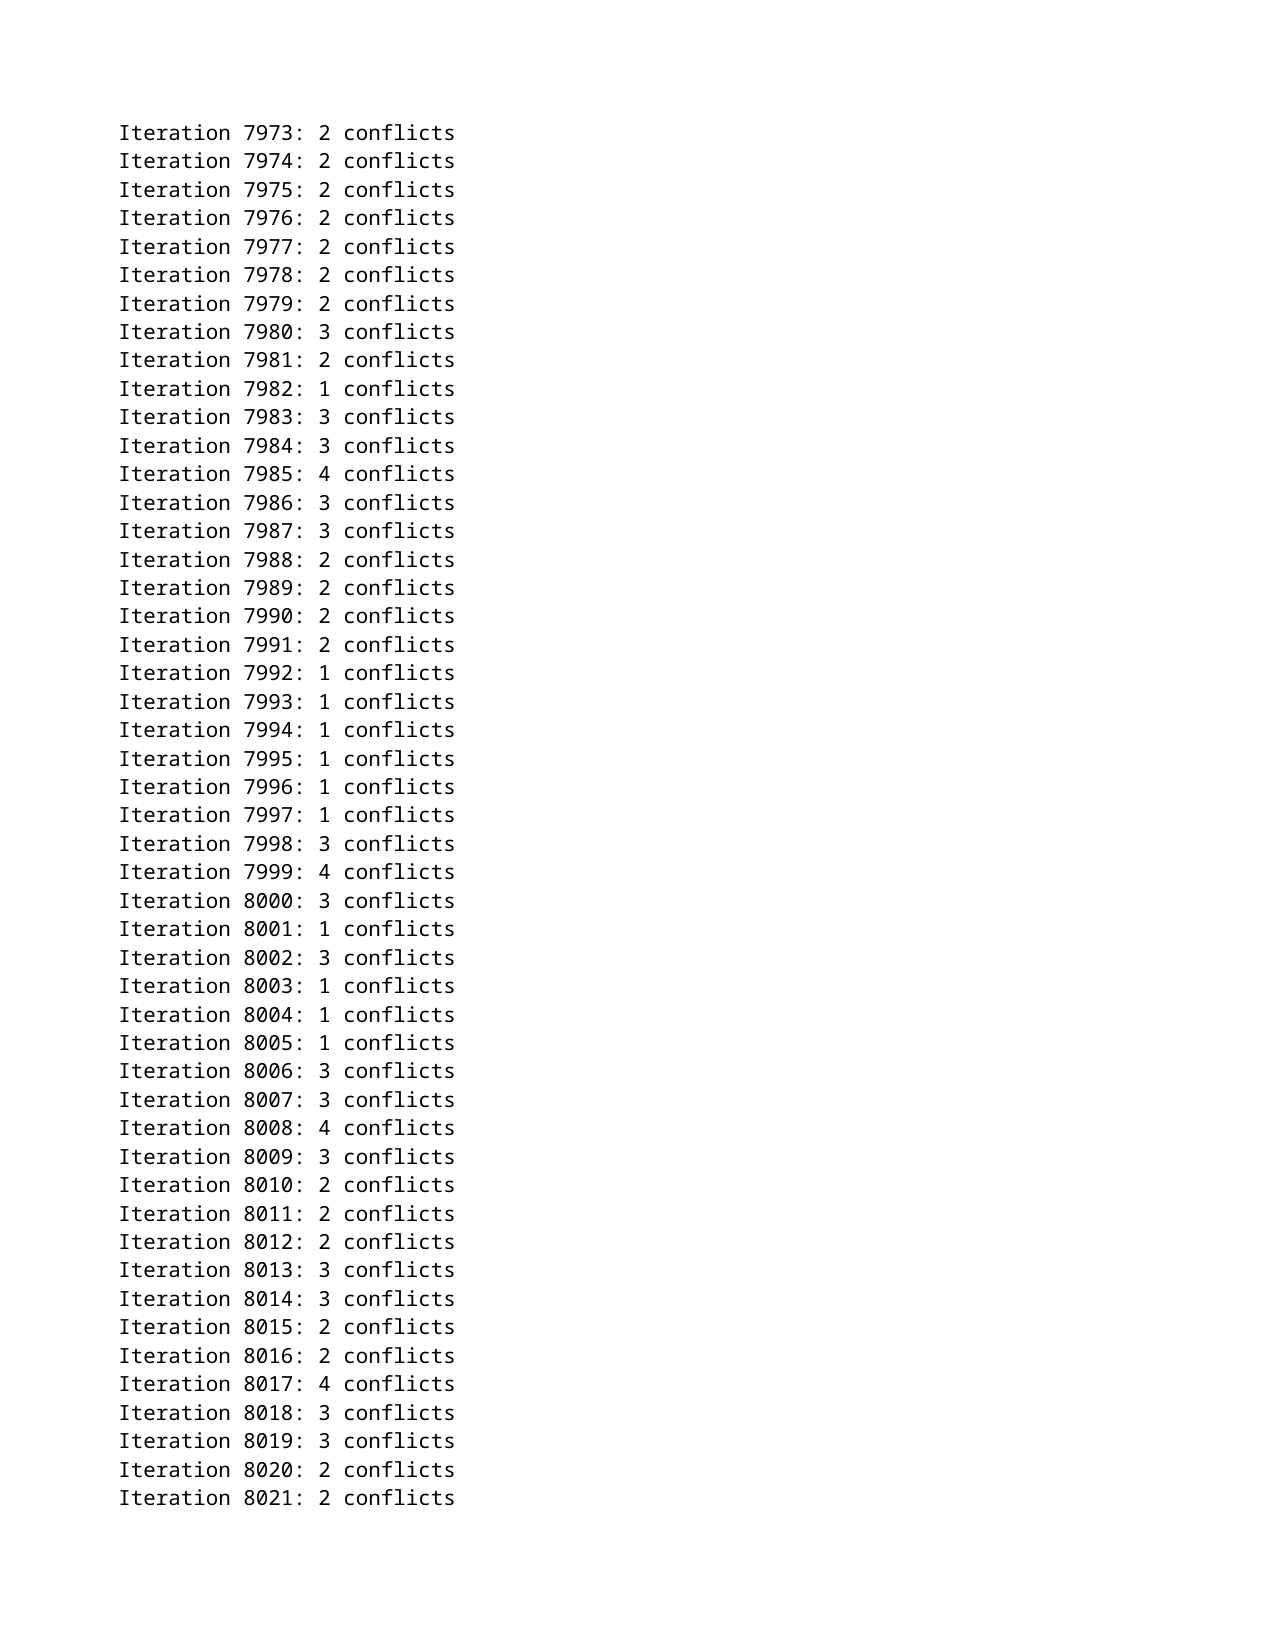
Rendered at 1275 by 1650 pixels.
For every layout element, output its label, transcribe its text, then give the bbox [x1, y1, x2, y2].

text Iteration 8012: 2 conflicts [118, 1227, 1157, 1256]
text Iteration 8010: 2 conflicts [118, 1170, 1157, 1199]
text Iteration 7979: 2 conflicts [118, 289, 1157, 317]
text Iteration 7998: 3 conflicts [118, 829, 1157, 857]
text Iteration 7995: 1 conflicts [118, 744, 1157, 772]
text Iteration 7990: 2 conflicts [118, 602, 1157, 630]
text Iteration 8015: 2 conflicts [118, 1312, 1157, 1341]
text Iteration 8005: 1 conflicts [118, 1028, 1157, 1057]
text Iteration 7988: 2 conflicts [118, 545, 1157, 573]
text Iteration 7999: 4 conflicts [118, 857, 1157, 886]
text Iteration 7983: 3 conflicts [118, 402, 1157, 431]
text Iteration 8013: 3 conflicts [118, 1256, 1157, 1284]
text Iteration 7994: 1 conflicts [118, 715, 1157, 744]
text Iteration 7992: 1 conflicts [118, 658, 1157, 687]
text Iteration 8017: 4 conflicts [118, 1369, 1157, 1398]
text Iteration 7974: 2 conflicts [118, 147, 1157, 175]
text Iteration 8021: 2 conflicts [118, 1483, 1157, 1512]
text Iteration 8009: 3 conflicts [118, 1142, 1157, 1170]
text Iteration 7975: 2 conflicts [118, 175, 1157, 203]
text Iteration 7973: 2 conflicts [118, 118, 1157, 147]
text Iteration 7978: 2 conflicts [118, 260, 1157, 289]
text Iteration 8007: 3 conflicts [118, 1085, 1157, 1113]
text Iteration 7977: 2 conflicts [118, 232, 1157, 260]
text Iteration 8008: 4 conflicts [118, 1113, 1157, 1142]
text Iteration 7993: 1 conflicts [118, 687, 1157, 715]
text Iteration 8016: 2 conflicts [118, 1341, 1157, 1369]
text Iteration 7987: 3 conflicts [118, 516, 1157, 545]
text Iteration 8001: 1 conflicts [118, 914, 1157, 943]
text Iteration 7996: 1 conflicts [118, 772, 1157, 801]
text Iteration 8004: 1 conflicts [118, 1000, 1157, 1028]
text Iteration 7981: 2 conflicts [118, 346, 1157, 374]
text Iteration 8018: 3 conflicts [118, 1398, 1157, 1426]
text Iteration 7997: 1 conflicts [118, 801, 1157, 829]
text Iteration 7982: 1 conflicts [118, 374, 1157, 402]
text Iteration 7980: 3 conflicts [118, 317, 1157, 346]
text Iteration 8011: 2 conflicts [118, 1199, 1157, 1227]
text Iteration 8006: 3 conflicts [118, 1057, 1157, 1085]
text Iteration 8003: 1 conflicts [118, 971, 1157, 1000]
text Iteration 8014: 3 conflicts [118, 1284, 1157, 1312]
text Iteration 8020: 2 conflicts [118, 1455, 1157, 1483]
text Iteration 8019: 3 conflicts [118, 1426, 1157, 1455]
text Iteration 7991: 2 conflicts [118, 630, 1157, 658]
text Iteration 8000: 3 conflicts [118, 886, 1157, 914]
text Iteration 7986: 3 conflicts [118, 488, 1157, 516]
text Iteration 7984: 3 conflicts [118, 431, 1157, 459]
text Iteration 7976: 2 conflicts [118, 203, 1157, 232]
text Iteration 7985: 4 conflicts [118, 459, 1157, 488]
text Iteration 8002: 3 conflicts [118, 943, 1157, 971]
text Iteration 7989: 2 conflicts [118, 573, 1157, 602]
